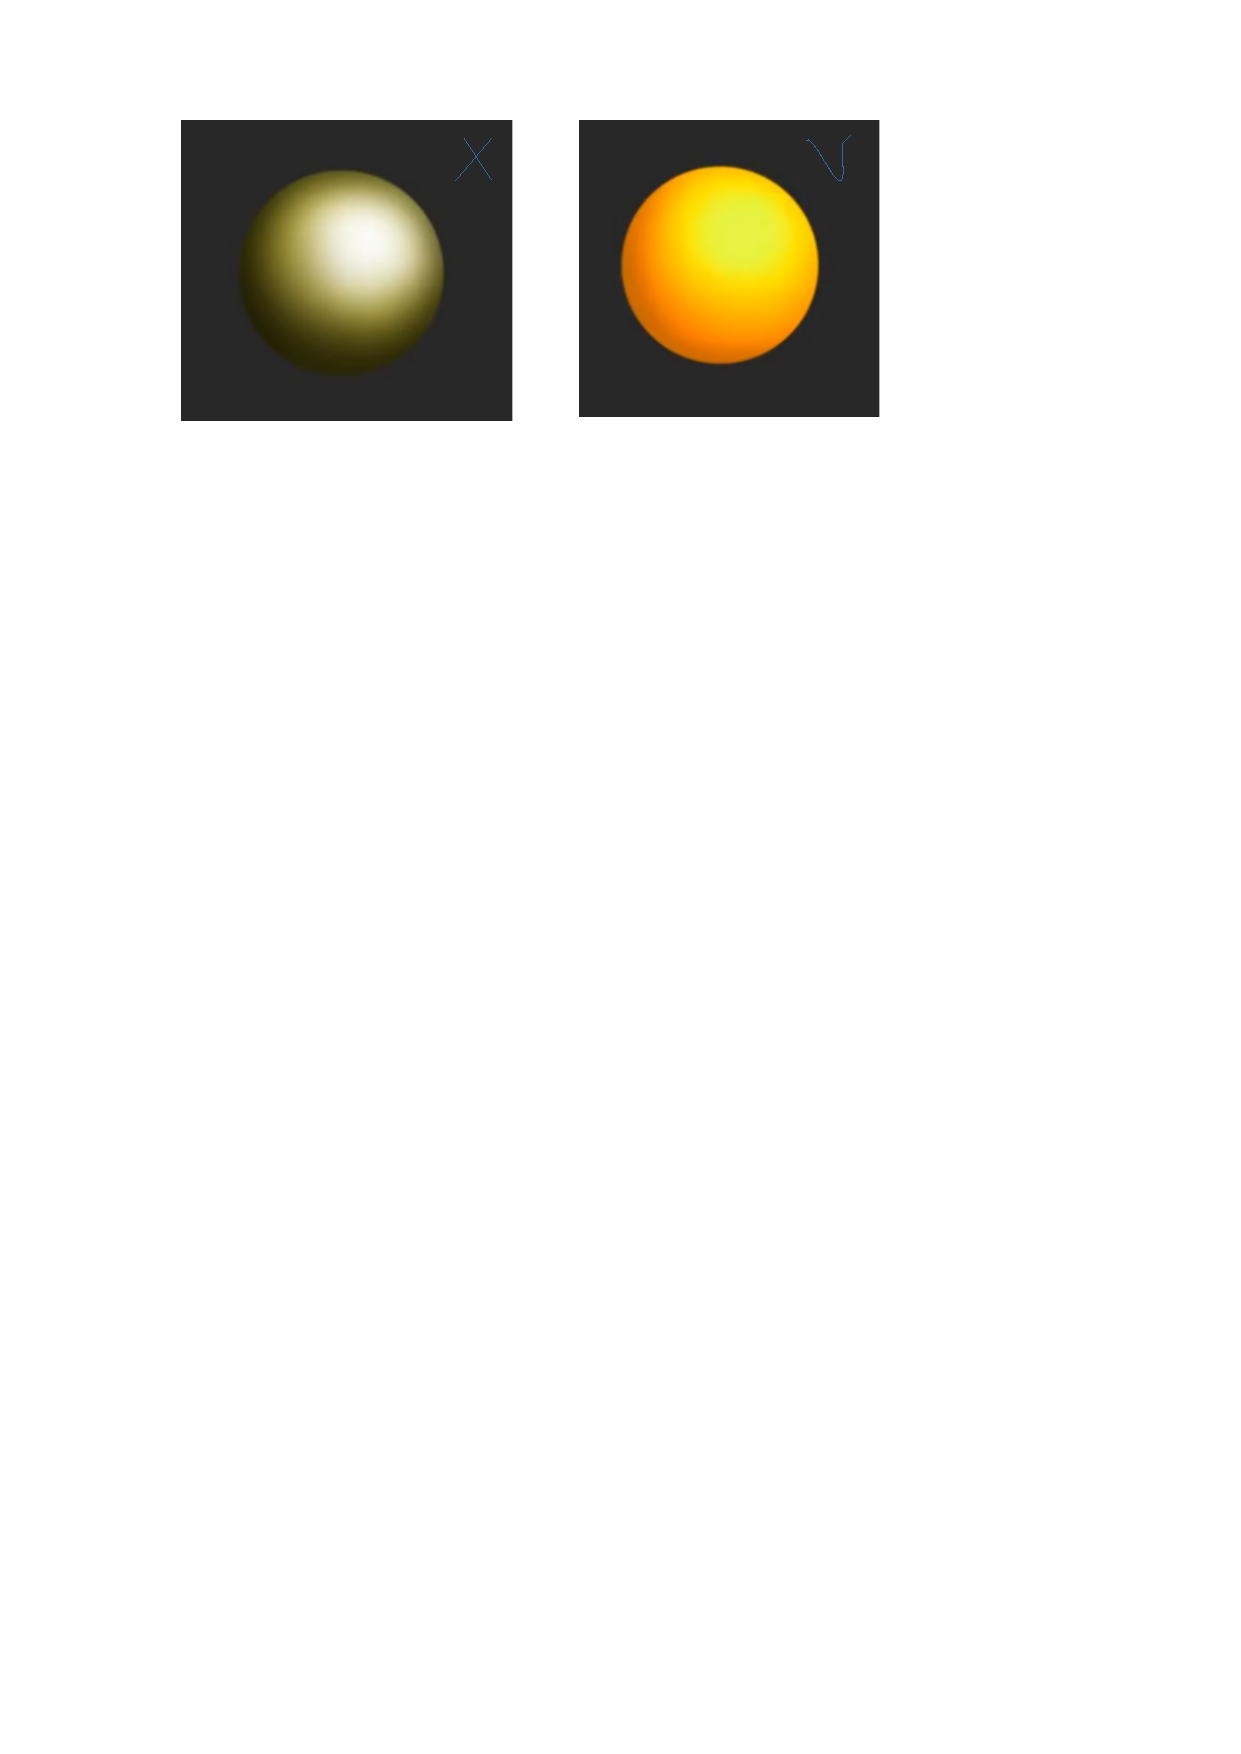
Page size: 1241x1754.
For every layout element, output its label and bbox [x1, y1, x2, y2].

picture [579, 120, 880, 417]
picture [181, 120, 513, 421]
